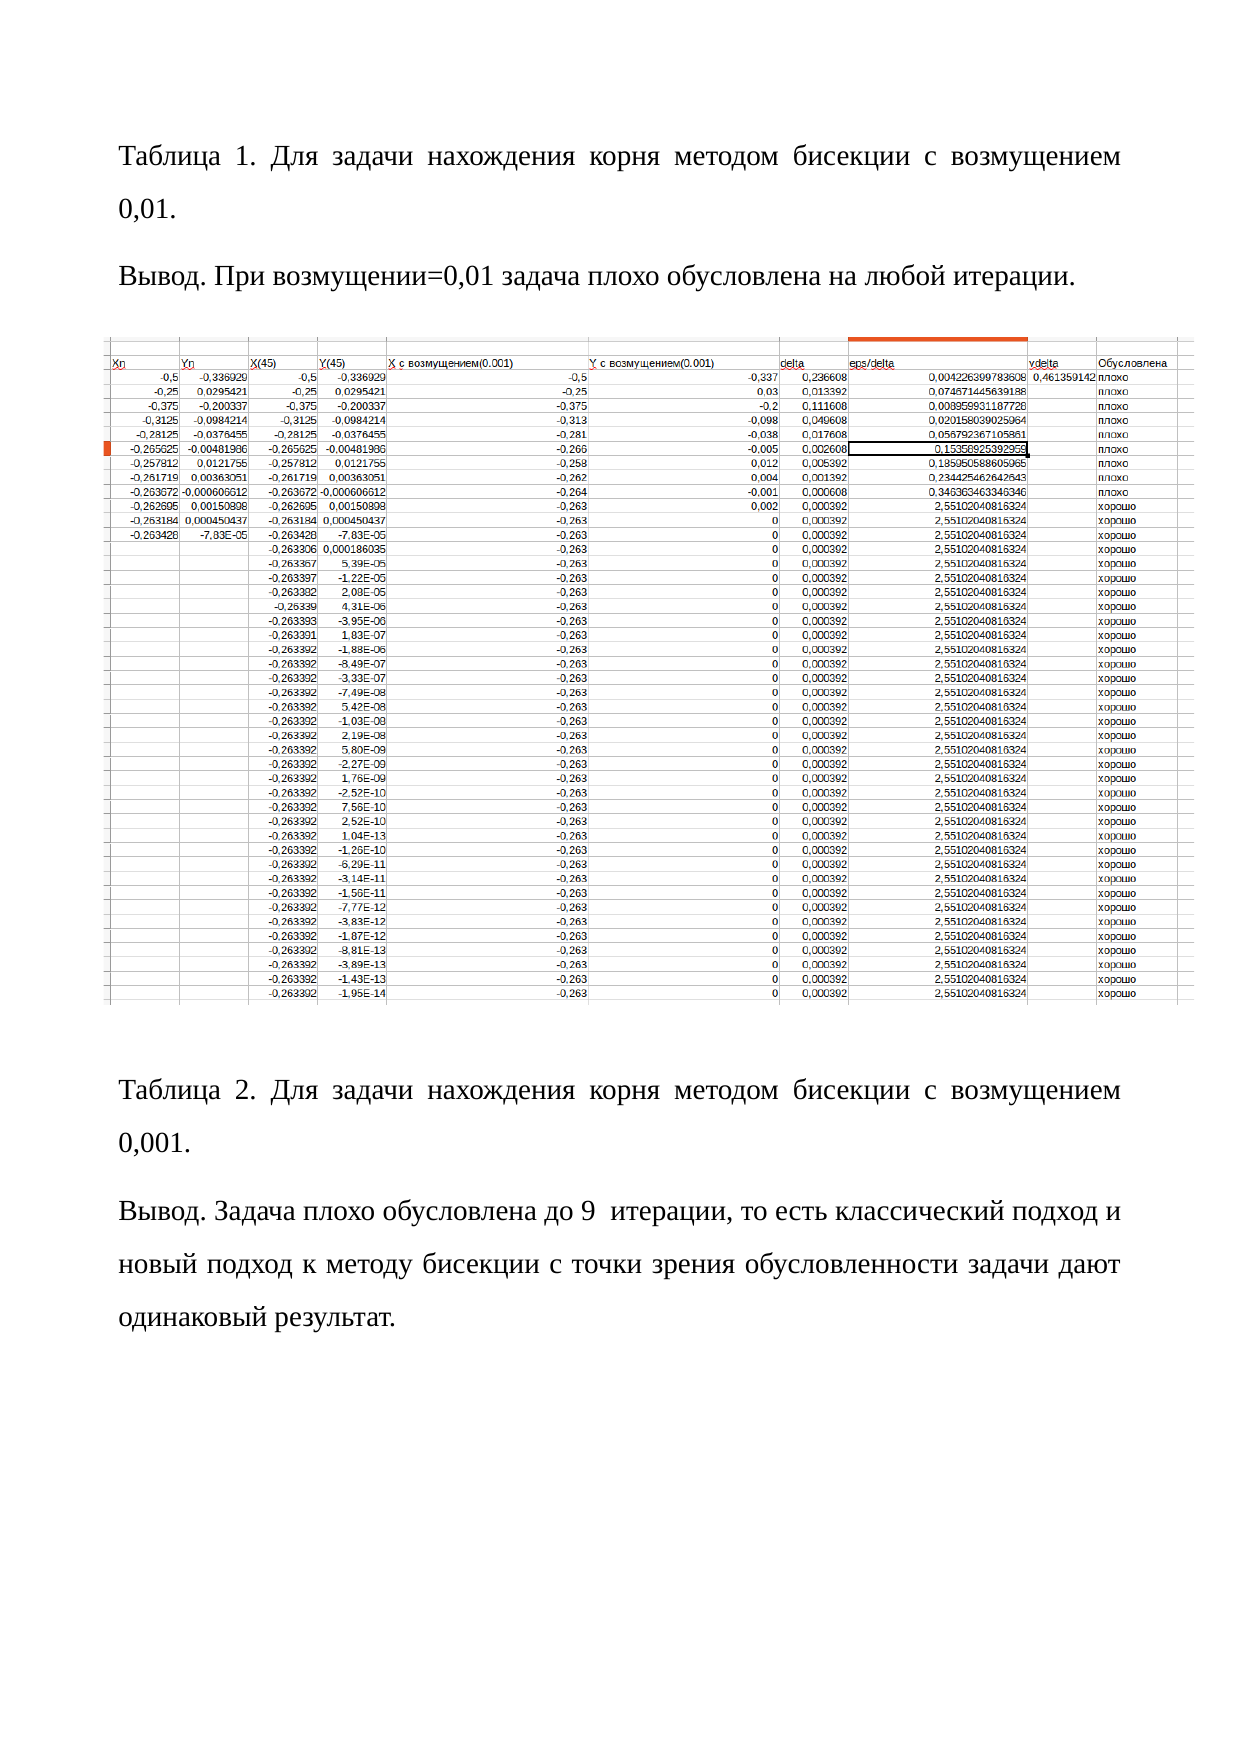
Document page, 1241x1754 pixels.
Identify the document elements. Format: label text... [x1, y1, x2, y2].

text Вывод. При возмущении=0,01 задача плохо обусловлена на любой итерации. [118, 239, 1122, 292]
picture [103, 337, 416, 1005]
text Вывод. Задача плохо обусловлена до 9 итерации, то есть классический подход и новый подход к методу бисекции с точки зрения обусловленности задачи дают одинаковый результат. [118, 1173, 1122, 1333]
text Таблица 1. Для задачи нахождения корня методом бисекции с возмущением 0,01. [118, 118, 1122, 224]
text Таблица 2. Для задачи нахождения корня методом бисекции с возмущением 0,001. [118, 1052, 1122, 1159]
